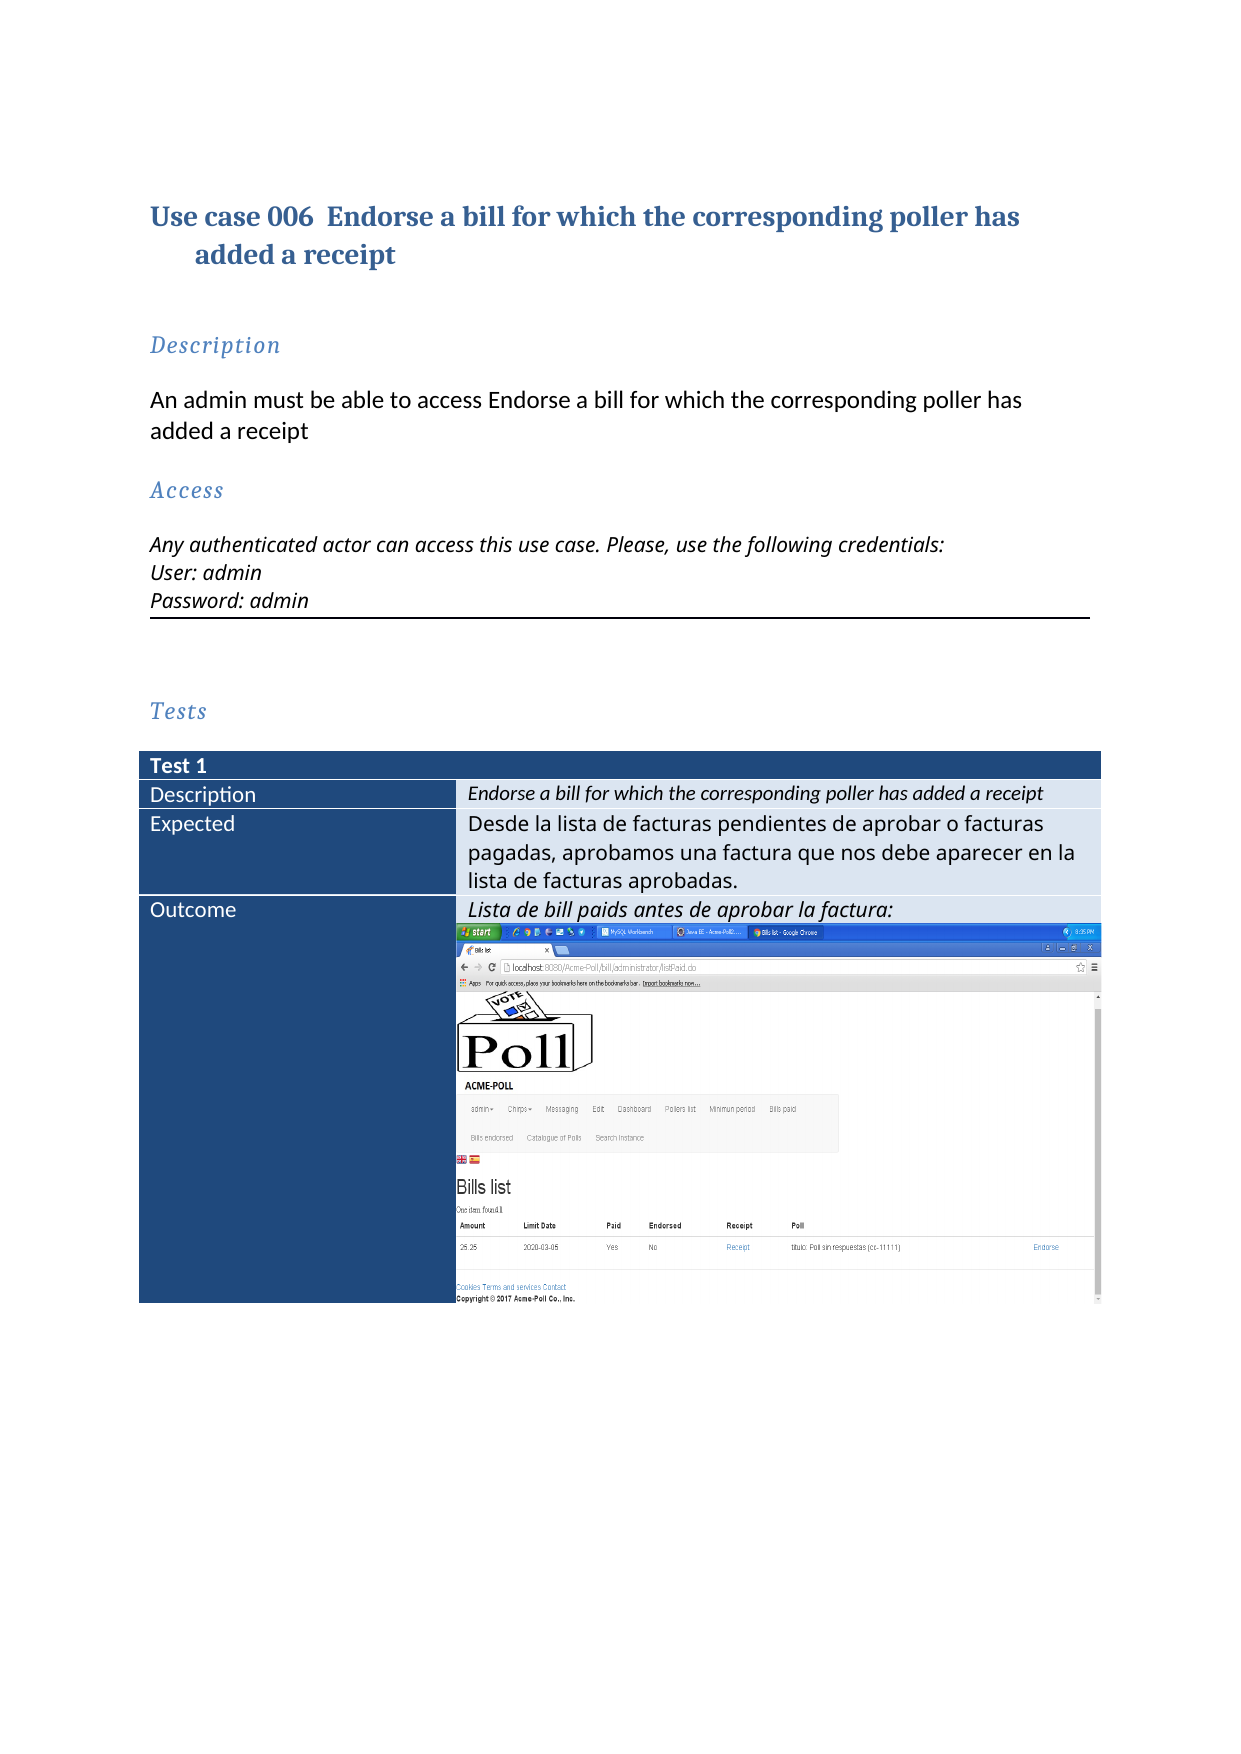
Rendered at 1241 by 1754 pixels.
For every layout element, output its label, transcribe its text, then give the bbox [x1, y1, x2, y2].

table_cell Outcome [139, 896, 456, 1303]
subtitle Tests [150, 697, 1090, 726]
subtitle Use case 006 Endorse a bill for which the corresponding poller has added a receipt [150, 200, 1090, 272]
text Password: admin [150, 587, 1090, 617]
picture [456, 923, 1102, 1304]
text Any authenticated actor can access this use case. Please, use the following credentials: [150, 530, 1090, 558]
table_cell Endorse a bill for which the corresponding poller has added a receipt [456, 780, 1101, 808]
table_header Test 1 [139, 751, 1101, 779]
text User: admin [150, 558, 1090, 587]
text An admin must be able to access Endorse a bill for which the corresponding poller has added a receipt [150, 384, 1090, 445]
table_cell Desde la lista de facturas pendientes de aprobar o facturas pagadas, aprobamos una factura que nos debe aparecer en la lista de facturas aprobadas. [456, 809, 1101, 894]
subtitle Description [150, 331, 1090, 359]
table_cell Description [139, 780, 456, 808]
table_cell Expected [139, 809, 456, 894]
subtitle Access [150, 476, 1090, 505]
table_cell Lista de bill paids antes de aprobar la factura: [456, 896, 1101, 923]
